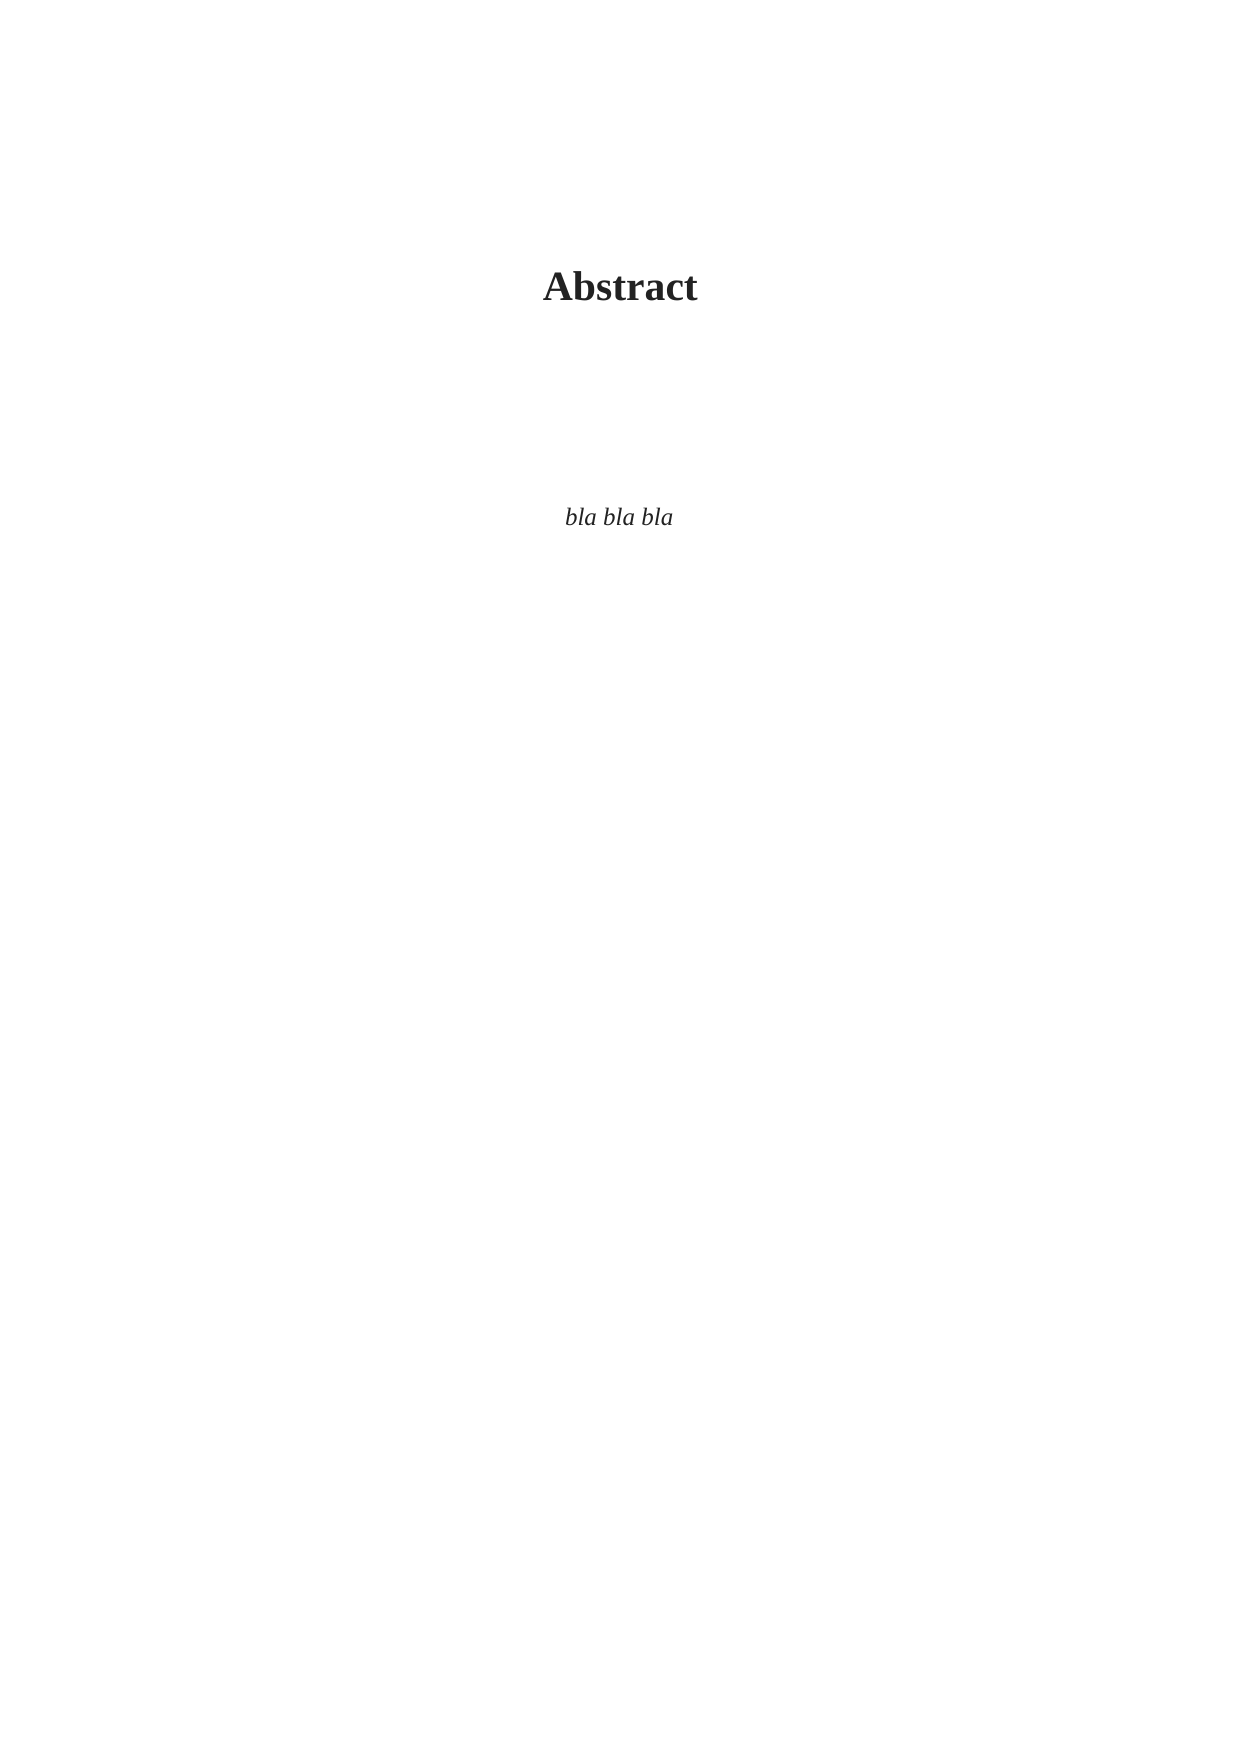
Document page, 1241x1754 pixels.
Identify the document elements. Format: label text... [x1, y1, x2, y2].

text Abstract [118, 262, 1122, 310]
text bla bla bla [118, 502, 1122, 531]
